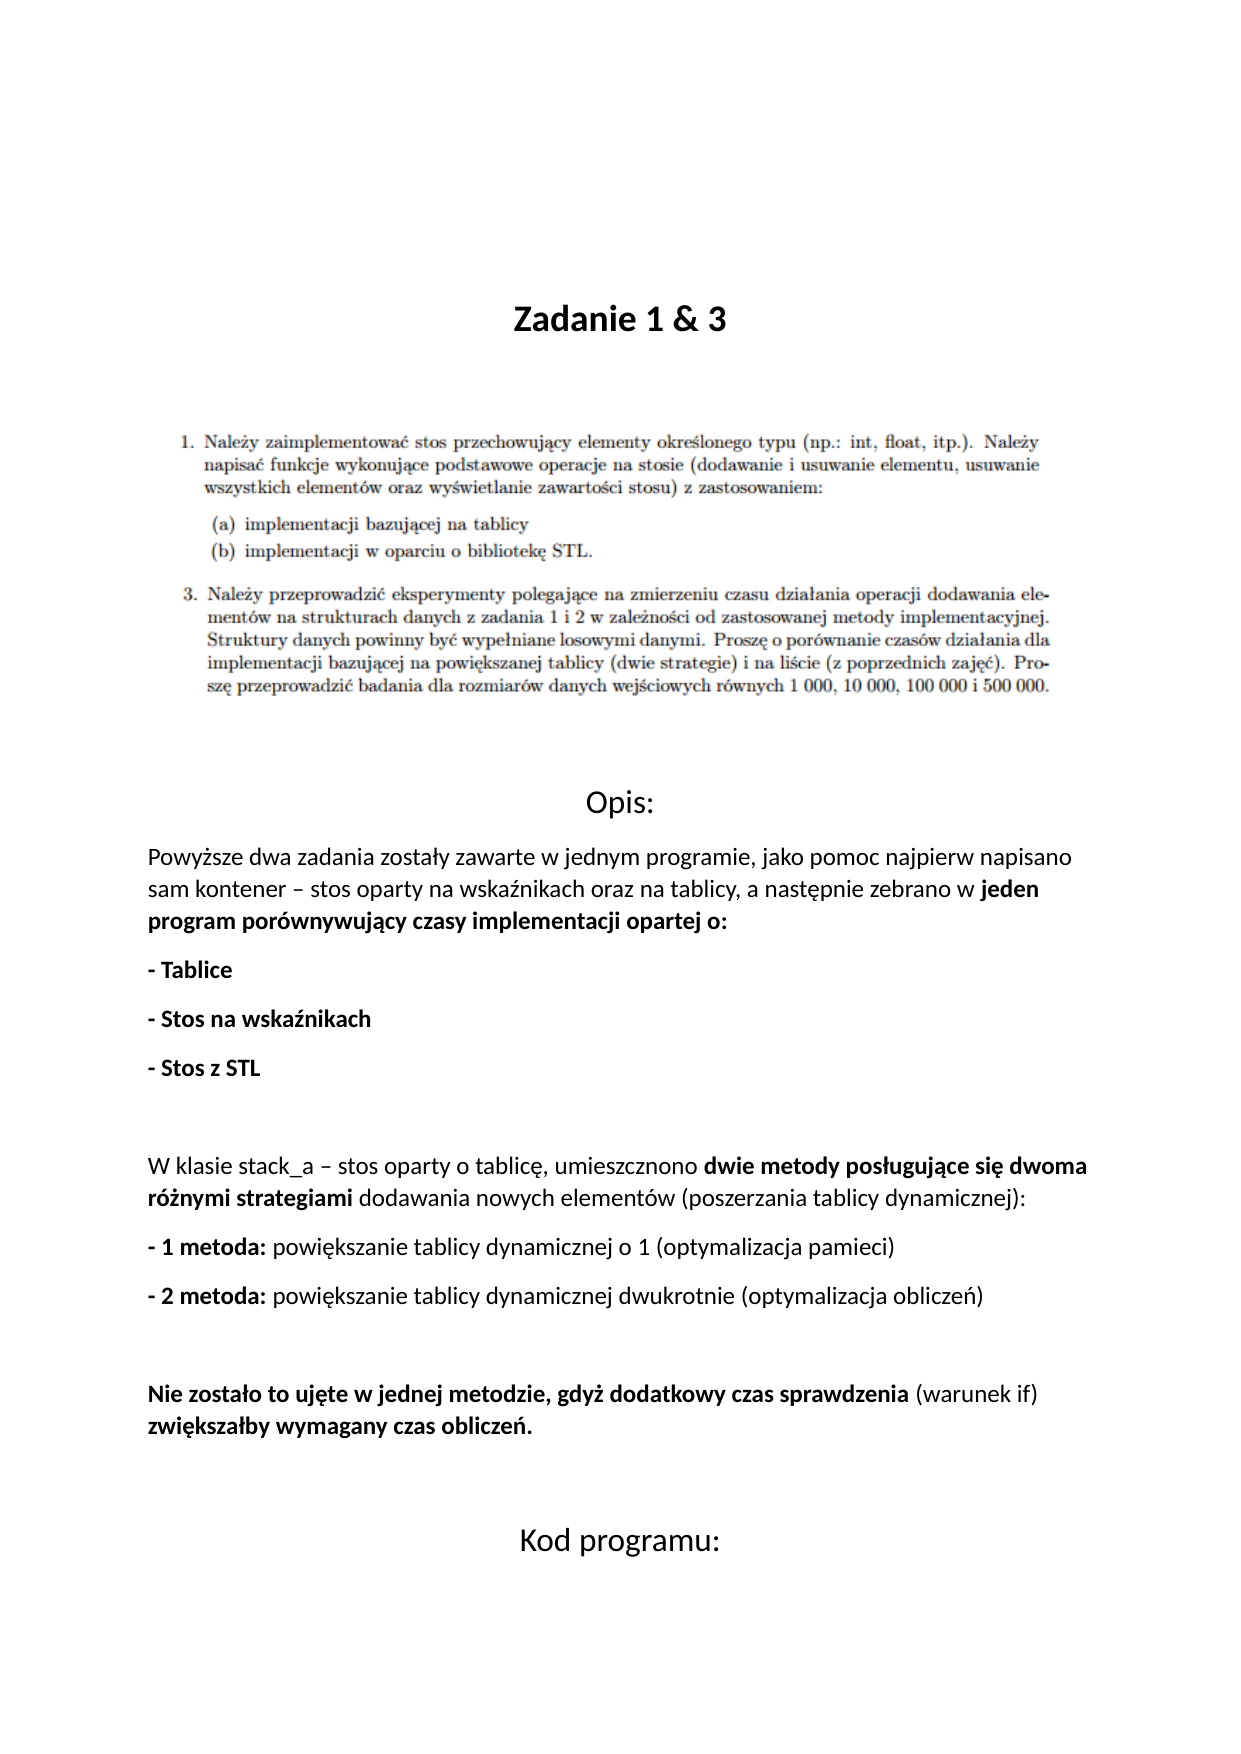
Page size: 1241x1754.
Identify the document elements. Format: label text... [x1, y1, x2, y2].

picture [147, 425, 1093, 716]
text W klasie stack_a – stos oparty o tablicę, umieszcznono dwie metody posługujące się dwoma różnymi strategiami dodawania nowych elementów (poszerzania tablicy dynamicznej): [148, 1150, 1093, 1213]
text - 1 metoda: powiększanie tablicy dynamicznej o 1 (optymalizacja pamieci) [148, 1231, 1093, 1262]
text - 2 metoda: powiększanie tablicy dynamicznej dwukrotnie (optymalizacja obliczeń) [148, 1280, 1093, 1311]
text Nie zostało to ujęte w jednej metodzie, gdyż dodatkowy czas sprawdzenia (warunek if) zwiększałby wymagany czas obliczeń. [148, 1378, 1093, 1441]
text Zadanie 1 & 3 [148, 294, 1093, 340]
text Kod programu: [148, 1519, 1093, 1560]
text Powyższe dwa zadania zostały zawarte w jednym programie, jako pomoc najpierw napisano sam kontener – stos oparty na wskaźnikach oraz na tablicy, a następnie zebrano w jeden program porównywujący czasy implementacji opartej o: [148, 841, 1093, 936]
text - Tablice [148, 954, 1093, 985]
text - Stos na wskaźnikach [148, 1003, 1093, 1034]
text Opis: [148, 781, 1093, 822]
text - Stos z STL [148, 1052, 1093, 1083]
